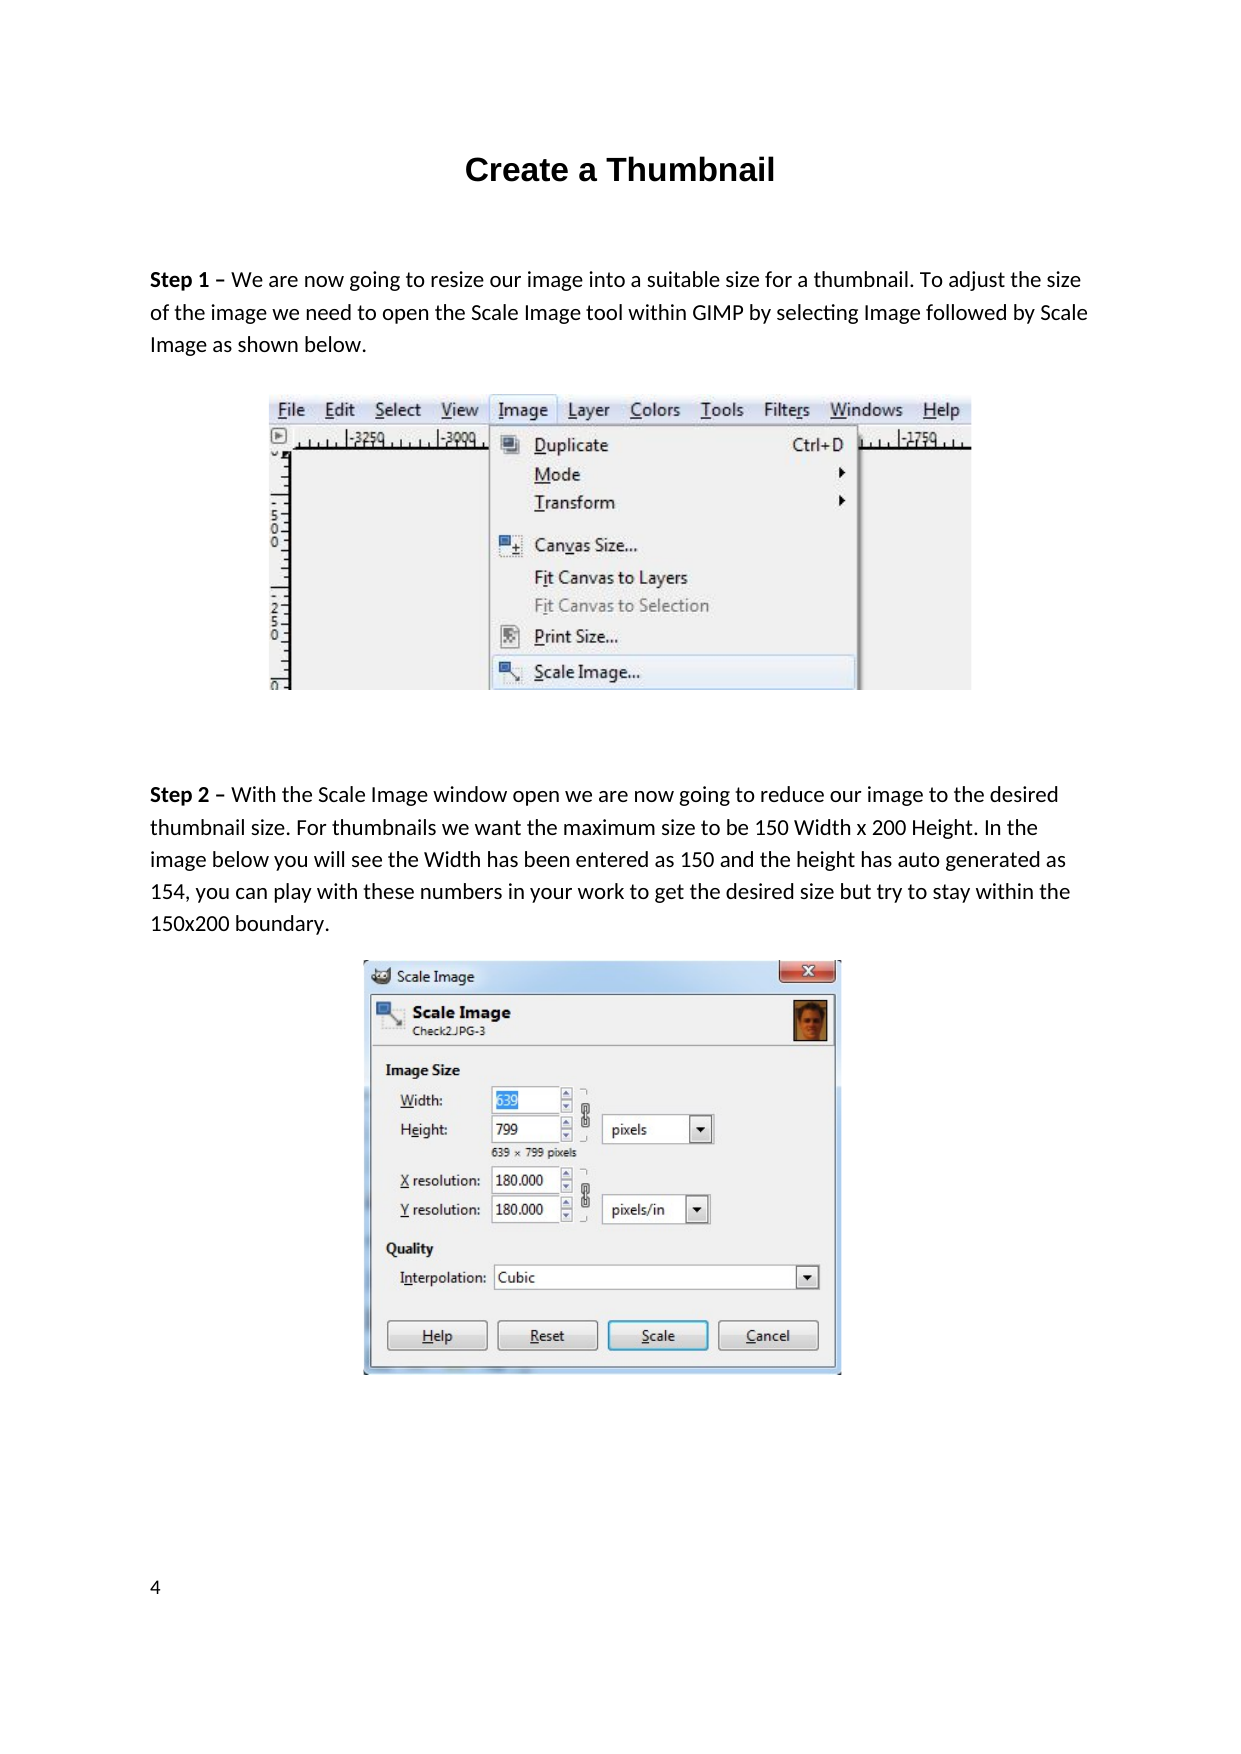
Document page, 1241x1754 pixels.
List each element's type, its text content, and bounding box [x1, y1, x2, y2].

picture [363, 960, 842, 1375]
text Step 1 – We are now going to resize our image into a suitable size for a thumbnail. To adjust the size of the image we need to open the Scale Image tool within GIMP by selecting Image followed by Scale Image as shown below. [150, 266, 1090, 358]
text Step 2 – With the Scale Image window open we are now going to reduce our image to the desired thumbnail size. For thumbnails we want the maximum size to be 150 Width x 200 Height. In the image below you will see the Width has been entered as 150 and the height has auto generated as 154, you can play with these numbers in your work to get the desired size but try to stay within the 150x200 boundary. [150, 781, 1090, 937]
picture [268, 394, 972, 690]
subtitle Create a Thumbnail [150, 150, 1090, 189]
